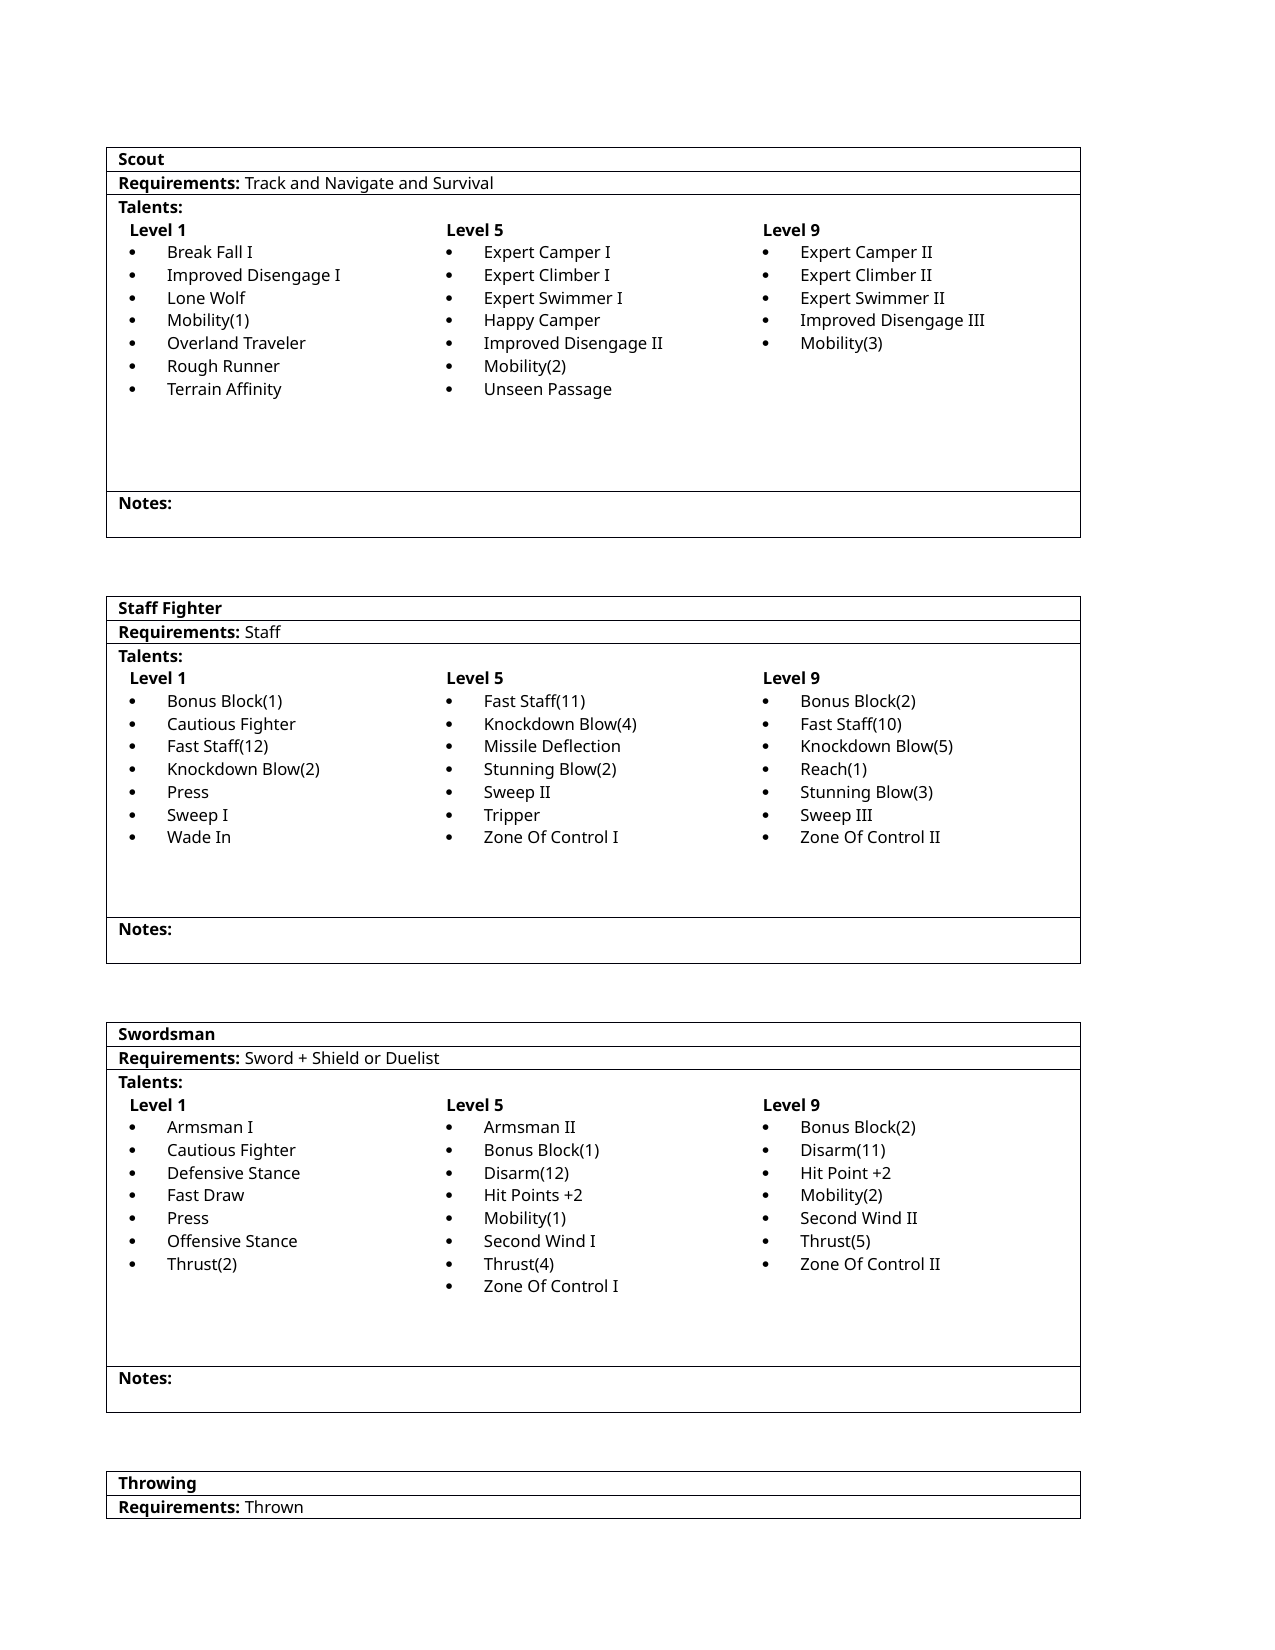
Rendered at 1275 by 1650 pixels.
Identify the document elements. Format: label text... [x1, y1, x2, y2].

table_header Level 9 [751, 1093, 1068, 1116]
table_cell Talents: [107, 195, 1080, 491]
table_cell Notes: [107, 918, 1080, 963]
table_header Level 1 [118, 218, 435, 241]
table_cell Break Fall I Improved Disengage I Lone Wolf Mobility(1) Overland Traveler Rough Runner Terrain Affinity [118, 241, 435, 491]
table_cell Talents: [107, 1070, 1080, 1366]
table_cell Bonus Block(2) Fast Staff(10) Knockdown Blow(5) Reach(1) Stunning Blow(3) Sweep III Zone Of Control II [751, 690, 1068, 917]
table_header Swordsman [107, 1023, 1080, 1046]
table_cell Requirements: Thrown [107, 1496, 1080, 1518]
table_header Throwing [107, 1472, 1080, 1494]
table_cell Requirements: Track and Navigate and Survival [107, 172, 1080, 194]
table_header Staff Fighter [107, 597, 1080, 619]
table_cell Fast Staff(11) Knockdown Blow(4) Missile Deflection Stunning Blow(2) Sweep II Tripper Zone Of Control I [435, 690, 751, 917]
table_cell Requirements: Sword + Shield or Duelist [107, 1047, 1080, 1069]
table_cell Expert Camper II Expert Climber II Expert Swimmer II Improved Disengage III Mobility(3) [751, 241, 1068, 491]
table_cell Armsman II Bonus Block(1) Disarm(12) Hit Points +2 Mobility(1) Second Wind I Thrust(4) Zone Of Control I [435, 1116, 751, 1366]
table_cell Requirements: Staff [107, 621, 1080, 643]
table_cell Armsman I Cautious Fighter Defensive Stance Fast Draw Press Offensive Stance Thrust(2) [118, 1116, 435, 1366]
table_header Level 1 [118, 1093, 435, 1116]
table_header Level 5 [435, 667, 751, 690]
table_header Level 5 [435, 1093, 751, 1116]
table_header Level 9 [751, 667, 1068, 690]
table_cell Notes: [107, 492, 1080, 537]
table_cell Expert Camper I Expert Climber I Expert Swimmer I Happy Camper Improved Disengage II Mobility(2) Unseen Passage [435, 241, 751, 491]
table_cell Bonus Block(1) Cautious Fighter Fast Staff(12) Knockdown Blow(2) Press Sweep I Wade In [118, 690, 435, 917]
table_cell Talents: [107, 644, 1080, 917]
table_cell Bonus Block(2) Disarm(11) Hit Point +2 Mobility(2) Second Wind II Thrust(5) Zone Of Control II [751, 1116, 1068, 1366]
table_header Level 9 [751, 218, 1068, 241]
table_header Level 5 [435, 218, 751, 241]
table_header Scout [107, 148, 1080, 171]
table_cell Notes: [107, 1367, 1080, 1412]
table_header Level 1 [118, 667, 435, 690]
